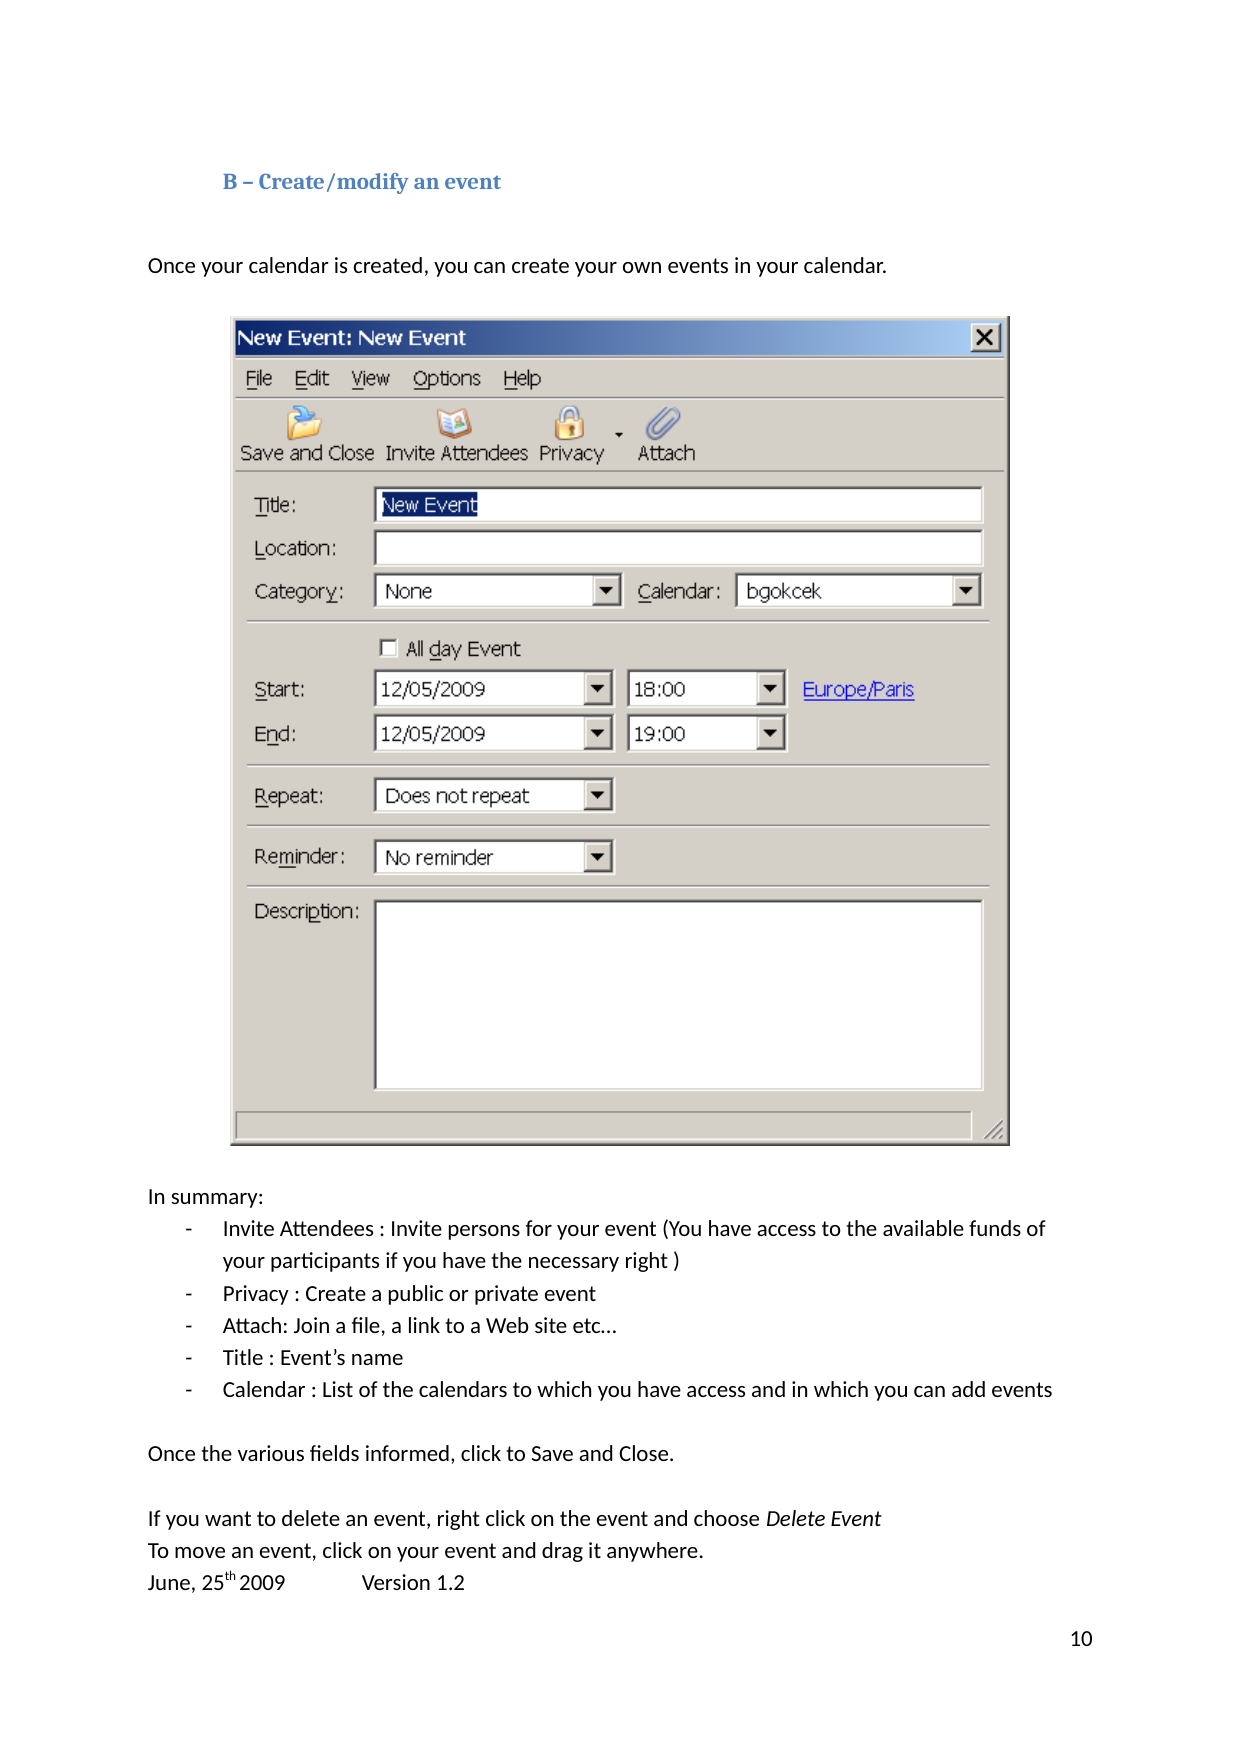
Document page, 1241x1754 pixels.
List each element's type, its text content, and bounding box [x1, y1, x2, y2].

picture [230, 316, 1010, 1146]
list Privacy : Create a public or private event [185, 1279, 1092, 1307]
text Once the various fields informed, click to Save and Close. [148, 1439, 1092, 1468]
text If you want to delete an event, right click on the event and choose Delete Event [148, 1504, 1092, 1532]
text Once your calendar is created, you can create your own events in your calendar. [148, 252, 1092, 280]
text In summary: [148, 1182, 1092, 1210]
list Attach: Join a file, a link to a Web site etc… [185, 1311, 1092, 1339]
text To move an event, click on your event and drag it anywhere. [148, 1536, 1092, 1564]
list Title : Event’s name [185, 1343, 1092, 1371]
subtitle B – Create/modify an event [148, 168, 1092, 195]
list Invite Attendees : Invite persons for your event (You have access to the available funds of your participants if you have the necessary right ) [185, 1214, 1092, 1274]
list Calendar : List of the calendars to which you have access and in which you can add events [185, 1375, 1092, 1403]
